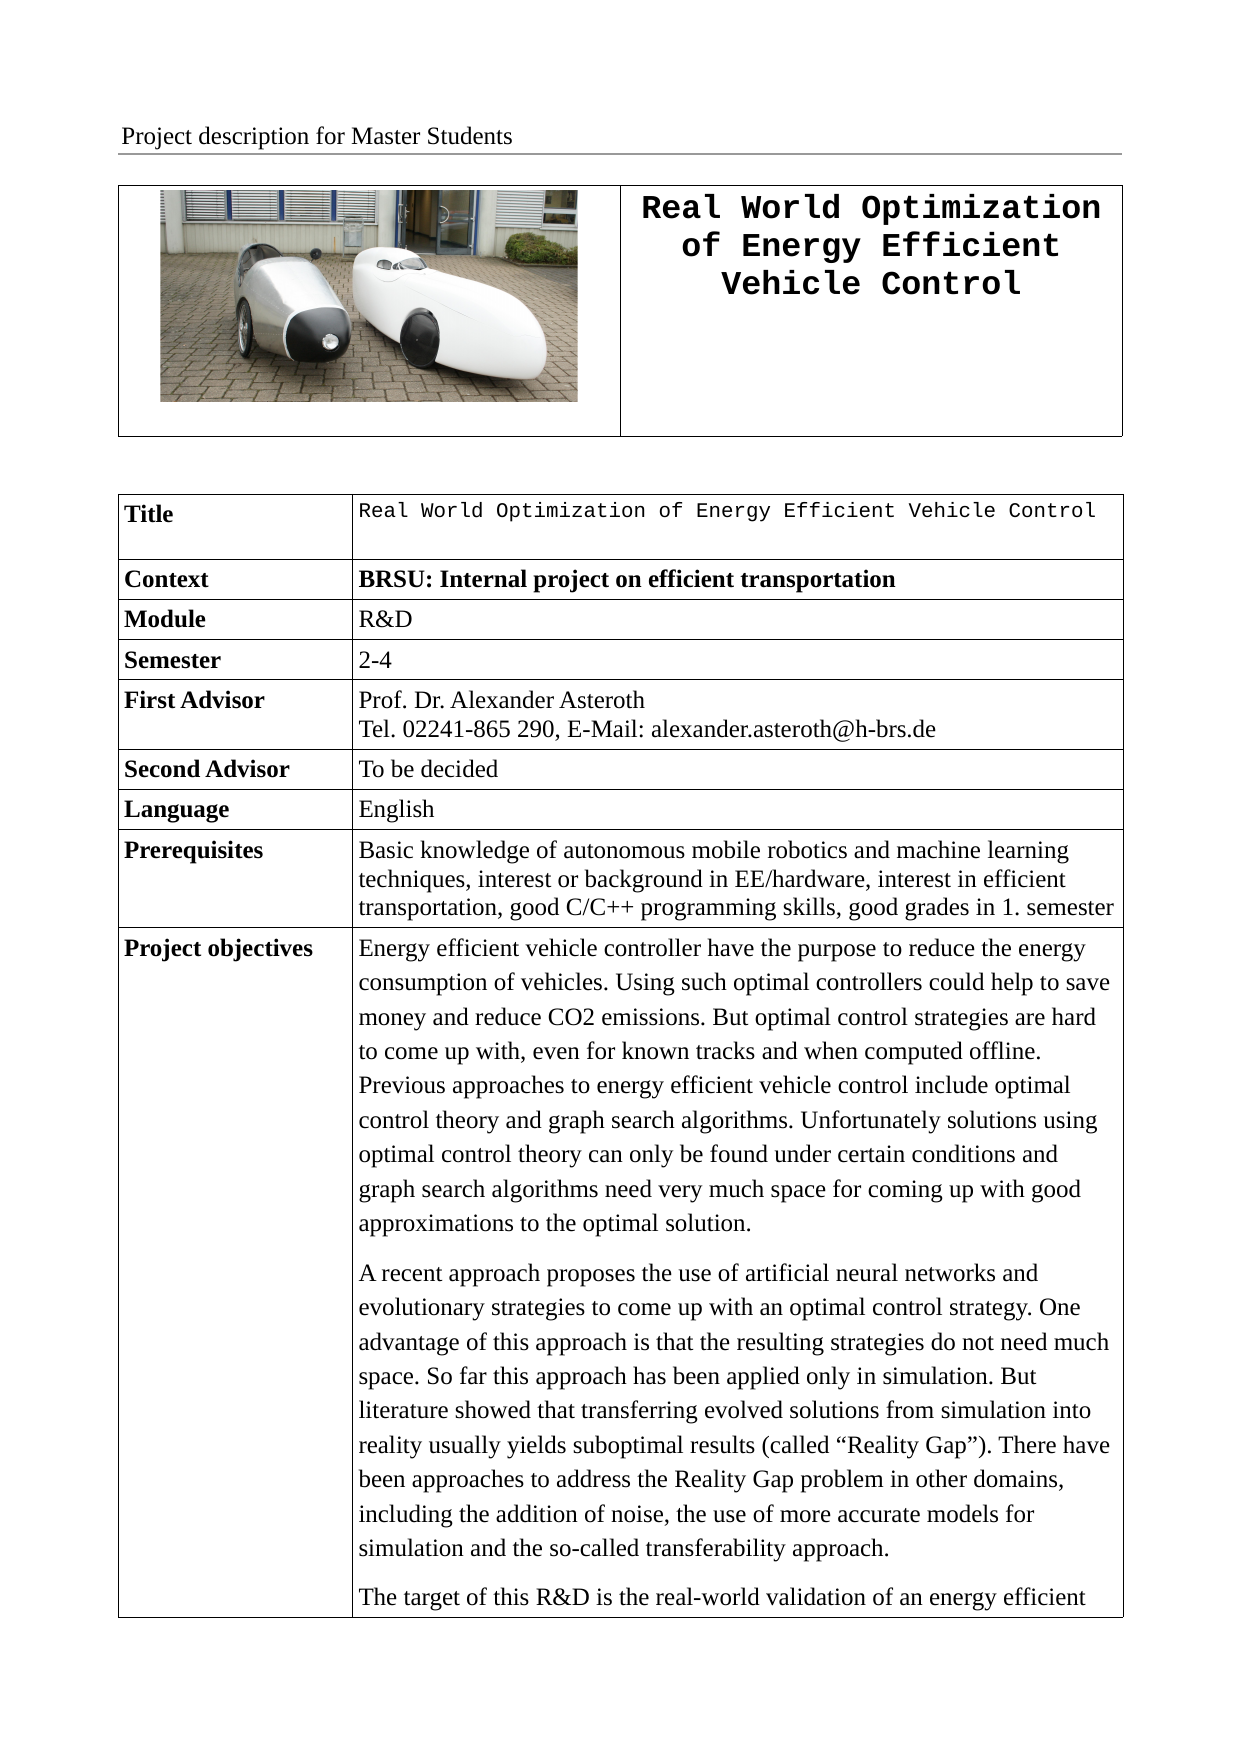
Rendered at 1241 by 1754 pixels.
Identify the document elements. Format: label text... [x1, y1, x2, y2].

table_cell To be decided [353, 750, 1123, 789]
table_header Real World Optimization of Energy Efficient Vehicle Control [621, 186, 1122, 436]
table_cell BRSU: Internal project on efficient transportation [353, 560, 1123, 599]
table_cell Energy efficient vehicle controller have the purpose to reduce the energy consumption of vehicles. Using such optimal controllers could help to save money and reduce CO2 emissions. But optimal control strategies are hard to come up with, even for known tracks and when computed offline. Previous approaches to energy efficient vehicle control include optimal control theory and graph search algorithms. Unfortunately solutions using optimal control theory can only be found under certain conditions and graph search algorithms need very much space for coming up with good approximations to the optimal solution. A recent approach proposes the use of artificial neural networks and evolutionary strategies to come up with an optimal control strategy. One advantage of this approach is that the resulting strategies do not need much space. So far this approach has been applied only in simulation. But literature showed that transferring evolved solutions from simulation into reality usually yields suboptimal results (called “Reality Gap”). There have been approaches to address the Reality Gap problem in other domains, including the addition of noise, the use of more accurate models for simulation and the so-called transferability approach. The target of this R&D is the real-world validation of an energy efficient [353, 928, 1123, 1617]
table_header Real World Optimization of Energy Efficient Vehicle Control [353, 495, 1123, 558]
table_cell Project objectives [119, 928, 352, 1617]
table_cell Second Advisor [119, 750, 352, 789]
table_cell Semester [119, 640, 352, 679]
table_cell Prof. Dr. Alexander Asteroth Tel. 02241-865 290, E-Mail: alexander.asteroth@h-brs.de [353, 680, 1123, 748]
table_cell Context [119, 560, 352, 599]
table_cell 2-4 [353, 640, 1123, 679]
table_header [119, 186, 620, 436]
table_cell First Advisor [119, 680, 352, 748]
table_cell Basic knowledge of autonomous mobile robotics and machine learning techniques, interest or background in EE/hardware, interest in efficient transportation, good C/C++ programming skills, good grades in 1. semester [353, 830, 1123, 927]
table_header Title [119, 495, 352, 558]
picture [160, 190, 578, 402]
table_cell Prerequisites [119, 830, 352, 927]
table_cell Language [119, 790, 352, 829]
table_cell R&D [353, 600, 1123, 639]
table_cell Module [119, 600, 352, 639]
table_cell English [353, 790, 1123, 829]
